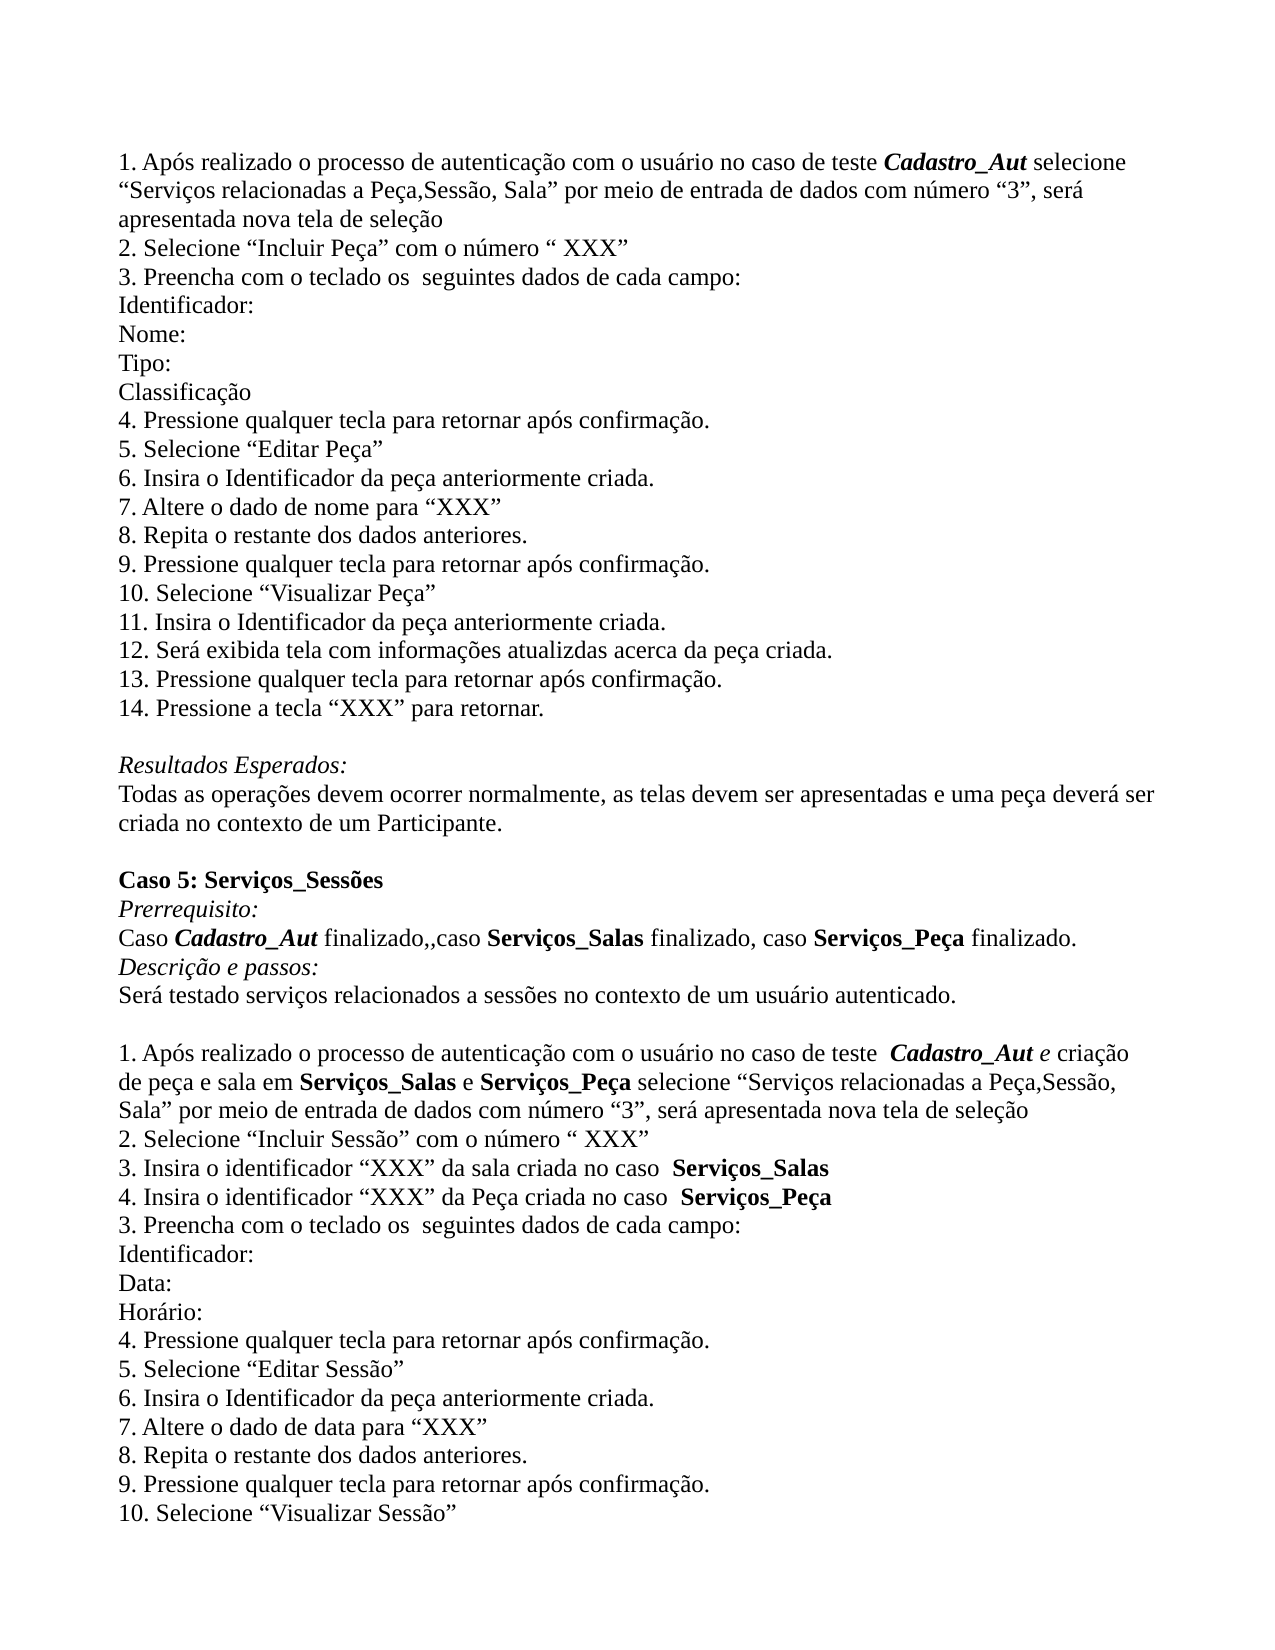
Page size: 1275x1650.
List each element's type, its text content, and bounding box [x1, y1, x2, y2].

text 7. Altere o dado de nome para “XXX” [118, 492, 1157, 521]
text 12. Será exibida tela com informações atualizdas acerca da peça criada. [118, 636, 1157, 664]
text 8. Repita o restante dos dados anteriores. [118, 521, 1157, 549]
text 9. Pressione qualquer tecla para retornar após confirmação. [118, 549, 1157, 578]
text 14. Pressione a tecla “XXX” para retornar. [118, 693, 1157, 722]
text 1. Após realizado o processo de autenticação com o usuário no caso de teste Cadastro_Aut e criação de peça e sala em Serviços_Salas e Serviços_Peça selecione “Serviços relacionadas a Peça,Sessão, Sala” por meio de entrada de dados com número “3”, será apresentada nova tela de seleção [118, 1038, 1157, 1124]
text Classificação [118, 377, 1157, 406]
text 3. Preencha com o teclado os seguintes dados de cada campo: [118, 262, 1157, 291]
text Identificador: [118, 1239, 1157, 1268]
text 4. Pressione qualquer tecla para retornar após confirmação. [118, 1326, 1157, 1354]
text 3. Preencha com o teclado os seguintes dados de cada campo: [118, 1211, 1157, 1239]
text 4. Pressione qualquer tecla para retornar após confirmação. [118, 406, 1157, 434]
text Tipo: [118, 348, 1157, 377]
text Caso 5: Serviços_Sessões [118, 866, 1157, 894]
text 7. Altere o dado de data para “XXX” [118, 1412, 1157, 1441]
text 6. Insira o Identificador da peça anteriormente criada. [118, 1383, 1157, 1412]
text 3. Insira o identificador “XXX” da sala criada no caso Serviços_Salas [118, 1153, 1157, 1182]
text Horário: [118, 1297, 1157, 1326]
text Resultados Esperados: [118, 751, 1157, 779]
text Todas as operações devem ocorrer normalmente, as telas devem ser apresentadas e uma peça deverá ser criada no contexto de um Participante. [118, 779, 1157, 837]
text 11. Insira o Identificador da peça anteriormente criada. [118, 607, 1157, 636]
text 9. Pressione qualquer tecla para retornar após confirmação. [118, 1469, 1157, 1498]
text Caso Cadastro_Aut finalizado,,caso Serviços_Salas finalizado, caso Serviços_Peça finalizado. [118, 923, 1157, 952]
text 5. Selecione “Editar Sessão” [118, 1354, 1157, 1383]
text 10. Selecione “Visualizar Peça” [118, 578, 1157, 607]
text Data: [118, 1268, 1157, 1297]
text 4. Insira o identificador “XXX” da Peça criada no caso Serviços_Peça [118, 1182, 1157, 1211]
text 10. Selecione “Visualizar Sessão” [118, 1498, 1157, 1527]
text Prerrequisito: [118, 894, 1157, 923]
text 5. Selecione “Editar Peça” [118, 434, 1157, 463]
text Nome: [118, 319, 1157, 348]
text Descrição e passos: [118, 952, 1157, 981]
text 6. Insira o Identificador da peça anteriormente criada. [118, 463, 1157, 492]
text 2. Selecione “Incluir Sessão” com o número “ XXX” [118, 1124, 1157, 1153]
text 13. Pressione qualquer tecla para retornar após confirmação. [118, 664, 1157, 693]
text Identificador: [118, 291, 1157, 319]
text 1. Após realizado o processo de autenticação com o usuário no caso de teste Cadastro_Aut selecione “Serviços relacionadas a Peça,Sessão, Sala” por meio de entrada de dados com número “3”, será apresentada nova tela de seleção [118, 147, 1157, 233]
text Será testado serviços relacionados a sessões no contexto de um usuário autenticado. [118, 981, 1157, 1009]
text 8. Repita o restante dos dados anteriores. [118, 1441, 1157, 1469]
text 2. Selecione “Incluir Peça” com o número “ XXX” [118, 233, 1157, 262]
